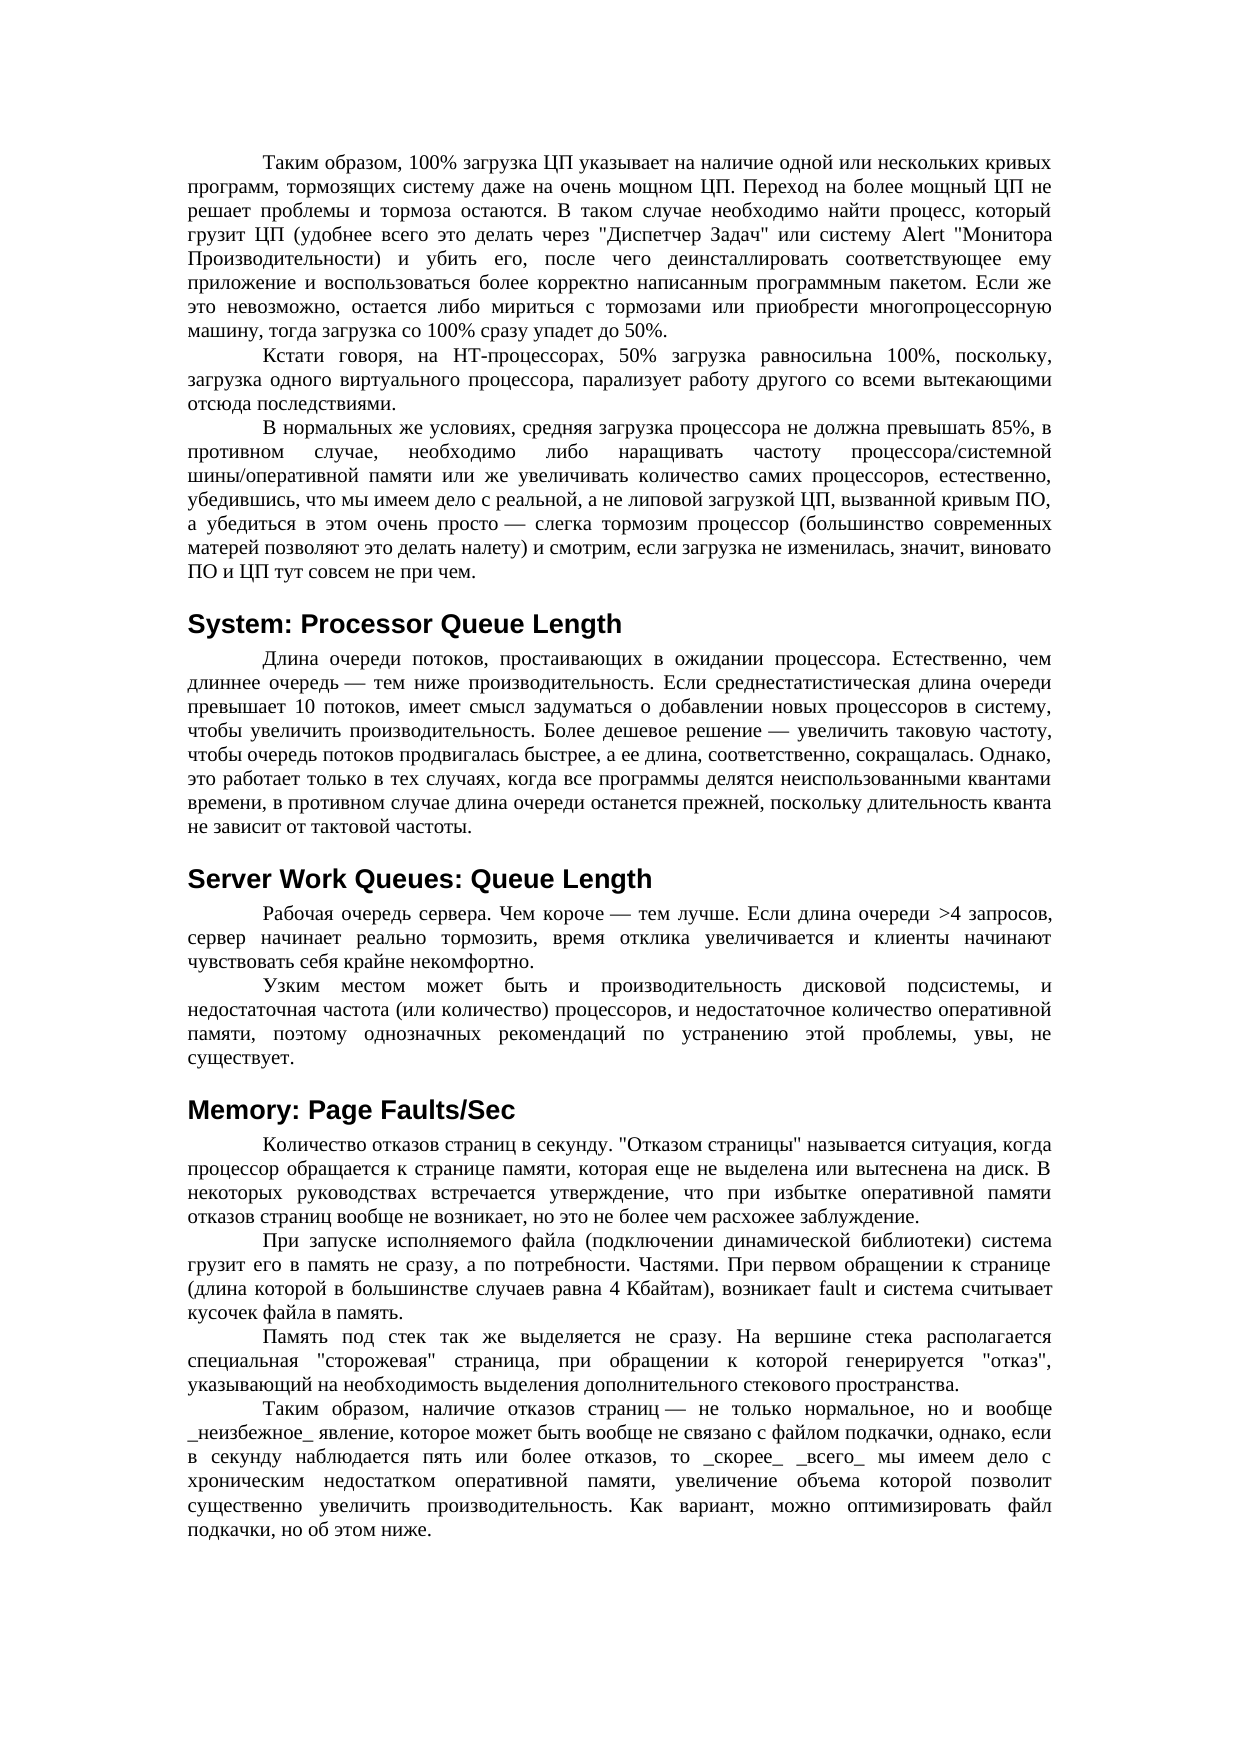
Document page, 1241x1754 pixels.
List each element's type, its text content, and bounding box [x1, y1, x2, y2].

text Рабочая очередь сервера. Чем короче — тем лучше. Если длина очереди >4 запросов, сервер начинает реально тормозить, время отклика увеличивается и клиенты начинают чувствовать себя крайне некомфортно. [187, 901, 1053, 973]
subtitle Memory: Page Faults/Sec [187, 1094, 1053, 1125]
text Узким местом может быть и производительность дисковой подсистемы, и недостаточная частота (или количество) процессоров, и недостаточное количество оперативной памяти, поэтому однозначных рекомендаций по устранению этой проблемы, увы, не существует. [187, 973, 1053, 1069]
text Кстати говоря, на HT-процессорах, 50% загрузка равносильна 100%, поскольку, загрузка одного виртуального процессора, парализует работу другого со всеми вытекающими отсюда последствиями. [187, 342, 1053, 415]
text Память под стек так же выделяется не сразу. На вершине стека располагается специальная "сторожевая" страница, при обращении к которой генерируется "отказ", указывающий на необходимость выделения дополнительного стекового пространства. [187, 1324, 1053, 1396]
text Таким образом, наличие отказов страниц — не только нормальное, но и вообще _неизбежное_ явление, которое может быть вообще не связано с файлом подкачки, однако, если в секунду наблюдается пять или более отказов, то _скорее_ _всего_ мы имеем дело с хроническим недостатком оперативной памяти, увеличение объема которой позволит существенно увеличить производительность. Как вариант, можно оптимизировать файл подкачки, но об этом ниже. [187, 1396, 1053, 1541]
text При запуске исполняемого файла (подключении динамической библиотеки) система грузит его в память не сразу, а по потребности. Частями. При первом обращении к странице (длина которой в большинстве случаев равна 4 Кбайтам), возникает fault и система считывает кусочек файла в память. [187, 1228, 1053, 1324]
subtitle System: Processor Queue Length [187, 608, 1053, 639]
text Длина очереди потоков, простаивающих в ожидании процессора. Естественно, чем длиннее очередь — тем ниже производительность. Если среднестатистическая длина очереди превышает 10 потоков, имеет смысл задуматься о добавлении новых процессоров в систему, чтобы увеличить производительность. Более дешевое решение — увеличить таковую частоту, чтобы очередь потоков продвигалась быстрее, а ее длина, соответственно, сокращалась. Однако, это работает только в тех случаях, когда все программы делятся неиспользованными квантами времени, в противном случае длина очереди останется прежней, поскольку длительность кванта не зависит от тактовой частоты. [187, 646, 1053, 838]
text Количество отказов страниц в секунду. "Отказом страницы" называется ситуация, когда процессор обращается к странице памяти, которая еще не выделена или вытеснена на диск. В некоторых руководствах встречается утверждение, что при избытке оперативной памяти отказов страниц вообще не возникает, но это не более чем расхожее заблуждение. [187, 1132, 1053, 1228]
text В нормальных же условиях, средняя загрузка процессора не должна превышать 85%, в противном случае, необходимо либо наращивать частоту процессора/системной шины/оперативной памяти или же увеличивать количество самих процессоров, естественно, убедившись, что мы имеем дело с реальной, а не липовой загрузкой ЦП, вызванной кривым ПО, а убедиться в этом очень просто — слегка тормозим процессор (большинство современных матерей позволяют это делать налету) и смотрим, если загрузка не изменилась, значит, виновато ПО и ЦП тут совсем не при чем. [187, 415, 1053, 583]
text Таким образом, 100% загрузка ЦП указывает на наличие одной или нескольких кривых программ, тормозящих систему даже на очень мощном ЦП. Переход на более мощный ЦП не решает проблемы и тормоза остаются. В таком случае необходимо найти процесс, который грузит ЦП (удобнее всего это делать через "Диспетчер Задач" или систему Alert "Монитора Производительности) и убить его, после чего деинсталлировать соответствующее ему приложение и воспользоваться более корректно написанным программным пакетом. Если же это невозможно, остается либо мириться с тормозами или приобрести многопроцессорную машину, тогда загрузка со 100% сразу упадет до 50%. [187, 150, 1053, 342]
subtitle Server Work Queues: Queue Length [187, 863, 1053, 894]
